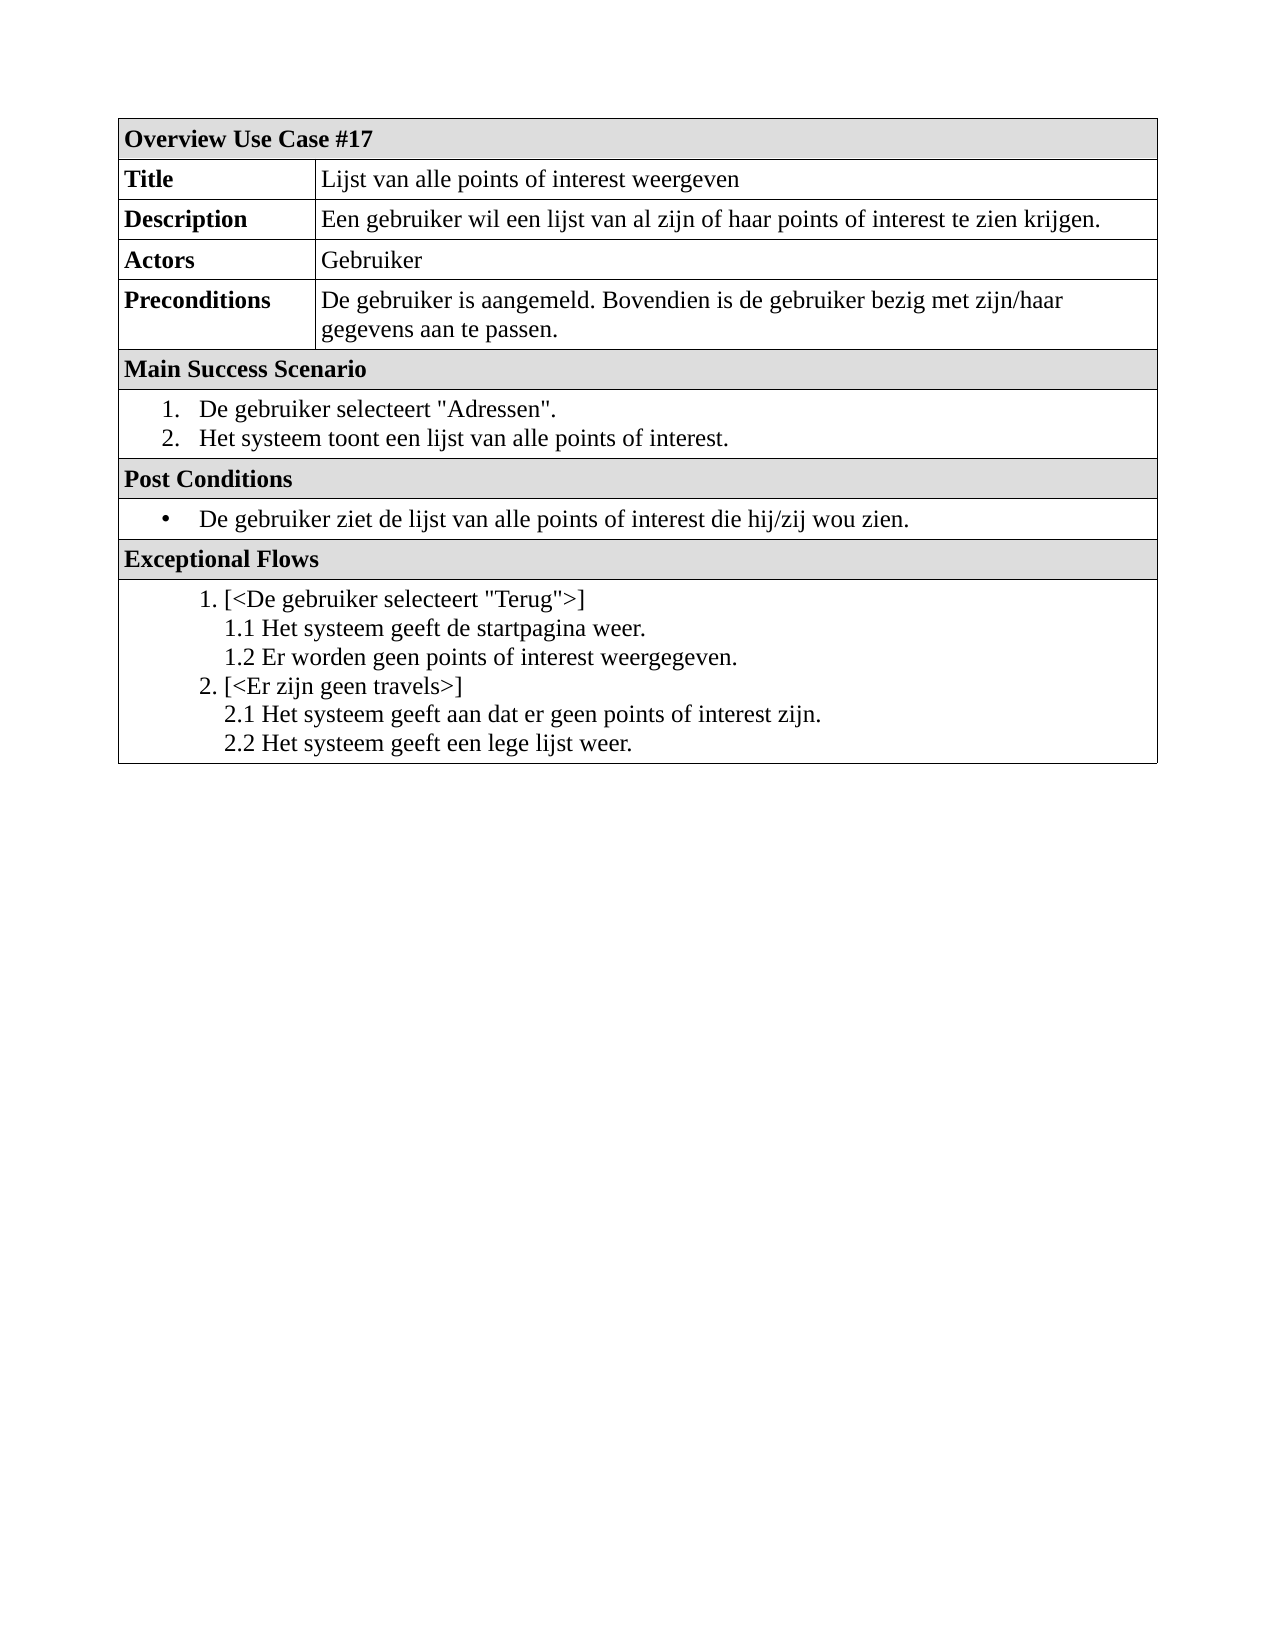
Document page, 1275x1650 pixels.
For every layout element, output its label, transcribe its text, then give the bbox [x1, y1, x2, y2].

table_cell De gebruiker selecteert "Adressen". Het systeem toont een lijst van alle points of interest. [119, 390, 1157, 458]
table_cell Actors [119, 240, 315, 279]
table_cell Gebruiker [316, 240, 1157, 279]
table_cell Lijst van alle points of interest weergeven [316, 160, 1157, 199]
table_cell Main Success Scenario [119, 350, 1157, 389]
table_cell Description [119, 200, 315, 239]
table_cell Exceptional Flows [119, 540, 1157, 579]
table_header Overview Use Case #17 [119, 119, 1157, 158]
table_cell Preconditions [119, 280, 315, 348]
table_cell 1. [<De gebruiker selecteert "Terug">] 1.1 Het systeem geeft de startpagina weer. 1.2 Er worden geen points of interest weergegeven. 2. [<Er zijn geen travels>] 2.1 Het systeem geeft aan dat er geen points of interest zijn. 2.2 Het systeem geeft een lege lijst weer. [119, 580, 1157, 763]
table_cell De gebruiker ziet de lijst van alle points of interest die hij/zij wou zien. [119, 499, 1157, 538]
table_cell Een gebruiker wil een lijst van al zijn of haar points of interest te zien krijgen. [316, 200, 1157, 239]
table_cell Title [119, 160, 315, 199]
table_cell Post Conditions [119, 459, 1157, 498]
table_cell De gebruiker is aangemeld. Bovendien is de gebruiker bezig met zijn/haar gegevens aan te passen. [316, 280, 1157, 348]
